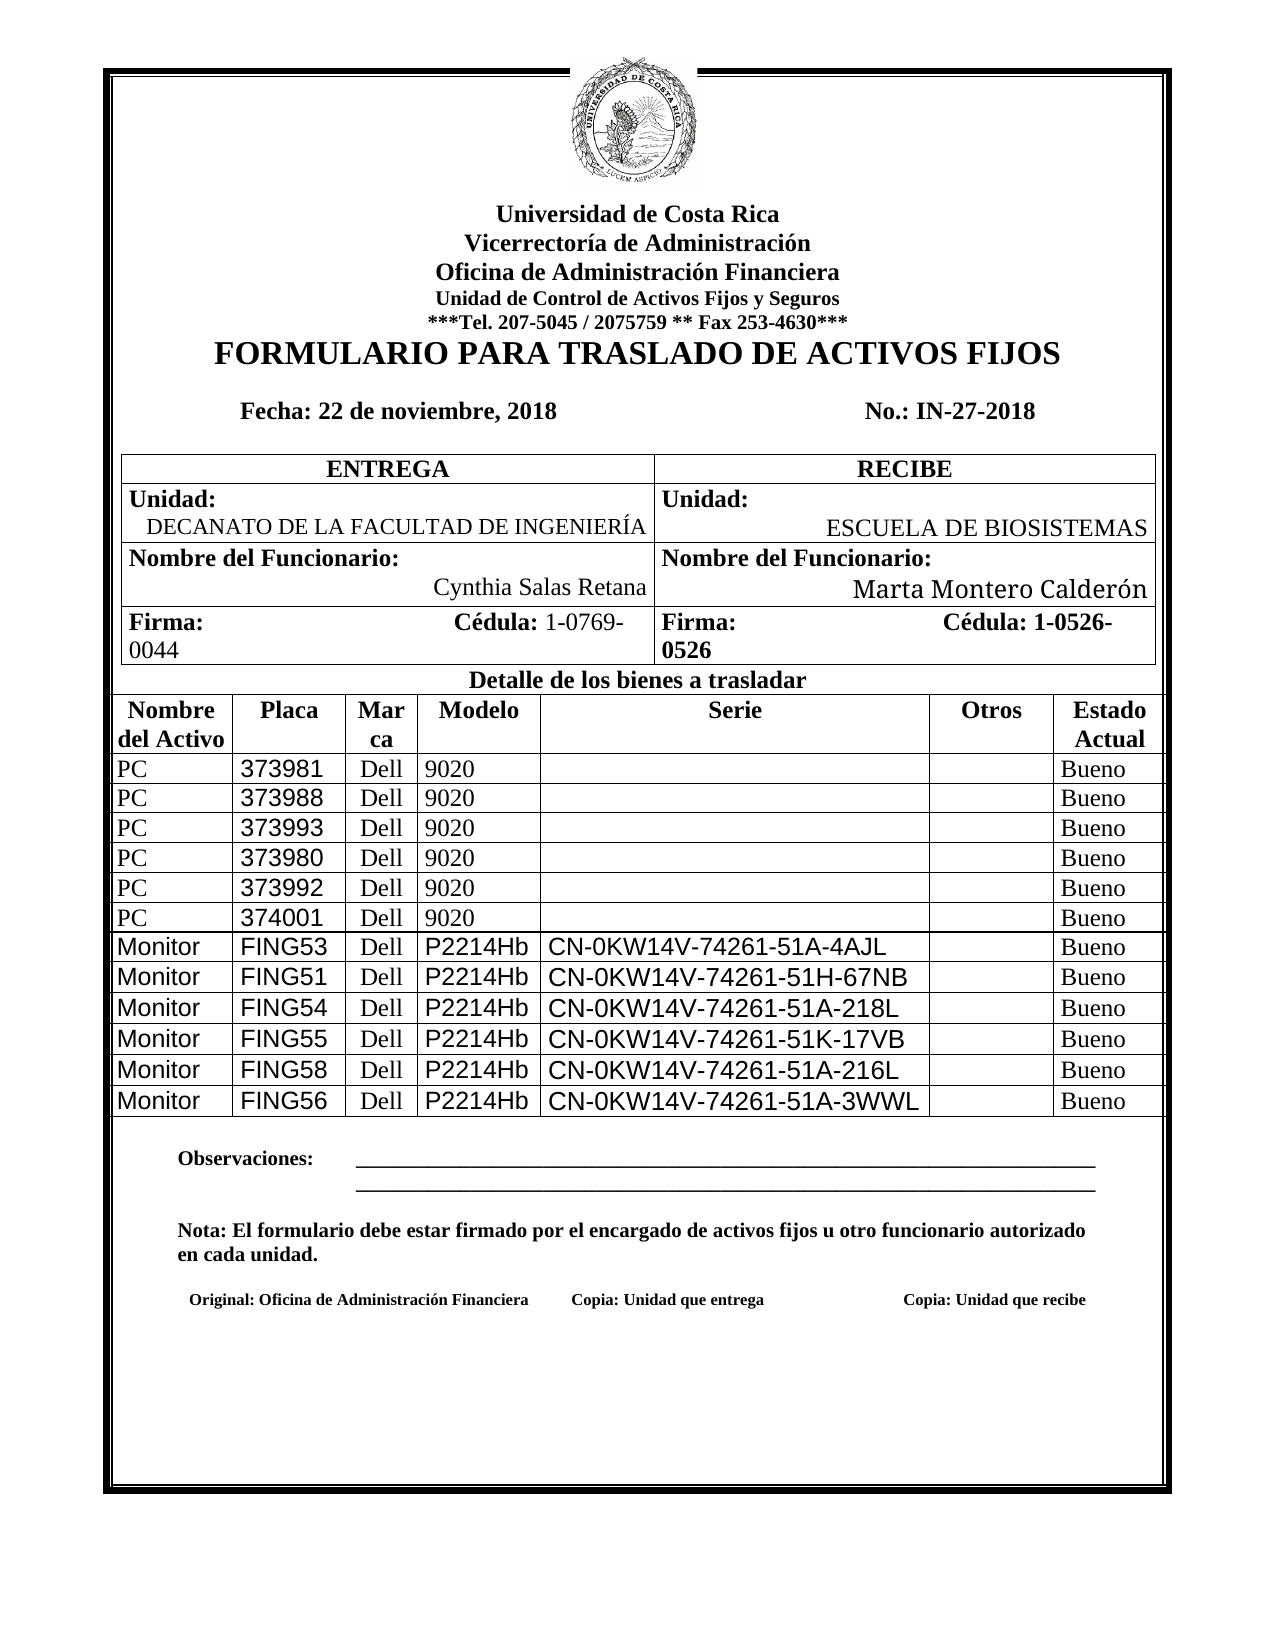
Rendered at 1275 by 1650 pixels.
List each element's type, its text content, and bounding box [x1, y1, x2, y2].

text Oficina de Administración Financiera [177, 257, 1098, 286]
table_cell Dell [346, 1024, 417, 1054]
table_cell CN-0KW14V-74261-51K-17VB [541, 1024, 929, 1054]
table_cell Monitor [113, 933, 232, 961]
table_cell [930, 784, 1053, 812]
table_cell CN-0KW14V-74261-51A-3WWL [541, 1086, 929, 1116]
table_cell P2214Hb [418, 1086, 540, 1116]
picture [570, 54, 698, 193]
table_cell Monitor [113, 962, 232, 992]
table_cell [930, 1024, 1053, 1054]
table_cell Bueno [1054, 1086, 1162, 1116]
table_cell PC [113, 784, 232, 812]
table_cell 374001 [233, 903, 345, 931]
table_cell PC [113, 873, 232, 902]
table_cell [541, 873, 929, 902]
table_cell Firma: Cédula: 1-0769-0044 [122, 607, 654, 664]
table_cell Dell [346, 873, 417, 902]
table_cell [930, 933, 1053, 961]
table_cell [930, 754, 1053, 782]
subtitle Original: Oficina de Administración Financiera Copia: Unidad que entrega Copia: Unidad que recibe [177, 1290, 1098, 1309]
table_cell 373988 [233, 784, 345, 812]
table_cell Bueno [1054, 843, 1162, 872]
table_cell 9020 [418, 784, 540, 812]
table_cell CN-0KW14V-74261-51A-218L [541, 993, 929, 1023]
table_cell [930, 993, 1053, 1023]
table_cell Dell [346, 813, 417, 842]
table_cell Dell [346, 933, 417, 961]
table_cell [930, 1055, 1053, 1085]
table_cell FING51 [233, 962, 345, 992]
table_cell [930, 813, 1053, 842]
table_cell PC [113, 754, 232, 782]
table_cell Bueno [1054, 873, 1162, 902]
table_header Estado Actual [1054, 695, 1162, 753]
table_cell Nombre del Funcionario: Cynthia Salas Retana [122, 543, 654, 606]
table_cell P2214Hb [418, 993, 540, 1023]
table_header RECIBE [655, 455, 1155, 483]
table_cell [541, 903, 929, 931]
table_cell Unidad: ESCUELA DE BIOSISTEMAS [655, 484, 1155, 542]
table_cell Dell [346, 1086, 417, 1116]
table_cell FING53 [233, 933, 345, 961]
table_cell 9020 [418, 903, 540, 931]
table_cell FING55 [233, 1024, 345, 1054]
table_cell [930, 903, 1053, 931]
table_cell 9020 [418, 754, 540, 782]
table_cell FING56 [233, 1086, 345, 1116]
table_cell PC [113, 813, 232, 842]
table_cell P2214Hb [418, 1055, 540, 1085]
subtitle Detalle de los bienes a trasladar [177, 665, 1098, 694]
table_cell Bueno [1054, 784, 1162, 812]
table_cell FING54 [233, 993, 345, 1023]
table_header Modelo [418, 695, 540, 753]
text Universidad de Costa Rica [177, 199, 1098, 228]
table_cell 373993 [233, 813, 345, 842]
table_cell Bueno [1054, 903, 1162, 931]
table_header Serie [541, 695, 929, 753]
table_cell Dell [346, 962, 417, 992]
table_header Placa [233, 695, 345, 753]
table_cell 373980 [233, 843, 345, 872]
table_cell Firma: Cédula: 1-0526-0526 [655, 607, 1155, 664]
table_cell [930, 1086, 1053, 1116]
subtitle FORMULARIO PARA TRASLADO DE ACTIVOS FIJOS [177, 334, 1098, 372]
table_cell FING58 [233, 1055, 345, 1085]
table_cell Monitor [113, 1055, 232, 1085]
table_cell P2214Hb [418, 1024, 540, 1054]
table_cell Dell [346, 754, 417, 782]
table_cell 9020 [418, 873, 540, 902]
table_cell [930, 873, 1053, 902]
table_cell CN-0KW14V-74261-51H-67NB [541, 962, 929, 992]
table_cell Bueno [1054, 754, 1162, 782]
table_cell Dell [346, 903, 417, 931]
table_cell [541, 843, 929, 872]
table_header Otros [930, 695, 1053, 753]
table_cell P2214Hb [418, 933, 540, 961]
table_cell Monitor [113, 993, 232, 1023]
table_cell Dell [346, 784, 417, 812]
subtitle Fecha: 22 de noviembre, 2018 No.: IN-27-2018 [177, 396, 1098, 425]
table_cell Dell [346, 843, 417, 872]
table_cell [541, 784, 929, 812]
table_cell Bueno [1054, 1024, 1162, 1054]
table_cell Bueno [1054, 813, 1162, 842]
table_cell CN-0KW14V-74261-51A-4AJL [541, 933, 929, 961]
subtitle Unidad de Control de Activos Fijos y Seguros [177, 286, 1098, 309]
table_header ENTREGA [122, 455, 654, 483]
table_cell CN-0KW14V-74261-51A-216L [541, 1055, 929, 1085]
table_cell [541, 754, 929, 782]
table_cell 373992 [233, 873, 345, 902]
table_cell 9020 [418, 843, 540, 872]
table_header Nombre del Activo [113, 695, 232, 753]
table_cell Nombre del Funcionario: Marta Montero Calderón [655, 543, 1155, 606]
table_cell [541, 813, 929, 842]
table_cell Bueno [1054, 993, 1162, 1023]
table_cell Dell [346, 1055, 417, 1085]
table_cell PC [113, 903, 232, 931]
text _______________________________________________________________________ [177, 1170, 1098, 1194]
table_cell Monitor [113, 1024, 232, 1054]
text ***Tel. 207-5045 / 2075759 ** Fax 253-4630*** [177, 309, 1098, 334]
table_cell 9020 [418, 813, 540, 842]
text Observaciones: _______________________________________________________________________ [177, 1146, 1098, 1170]
table_header Marca [346, 695, 417, 753]
text Nota: El formulario debe estar firmado por el encargado de activos fijos u otro funcionario autorizado en cada unidad. [177, 1218, 1098, 1266]
table_cell PC [113, 843, 232, 872]
table_cell [930, 962, 1053, 992]
table_cell [930, 843, 1053, 872]
table_cell 373981 [233, 754, 345, 782]
table_cell P2214Hb [418, 962, 540, 992]
table_cell Bueno [1054, 962, 1162, 992]
table_cell Bueno [1054, 933, 1162, 961]
table_cell Monitor [113, 1086, 232, 1116]
table_cell Dell [346, 993, 417, 1023]
text Vicerrectoría de Administración [177, 228, 1098, 257]
table_cell Unidad: DECANATO DE LA FACULTAD DE INGENIERÍA [122, 484, 654, 542]
table_cell Bueno [1054, 1055, 1162, 1085]
